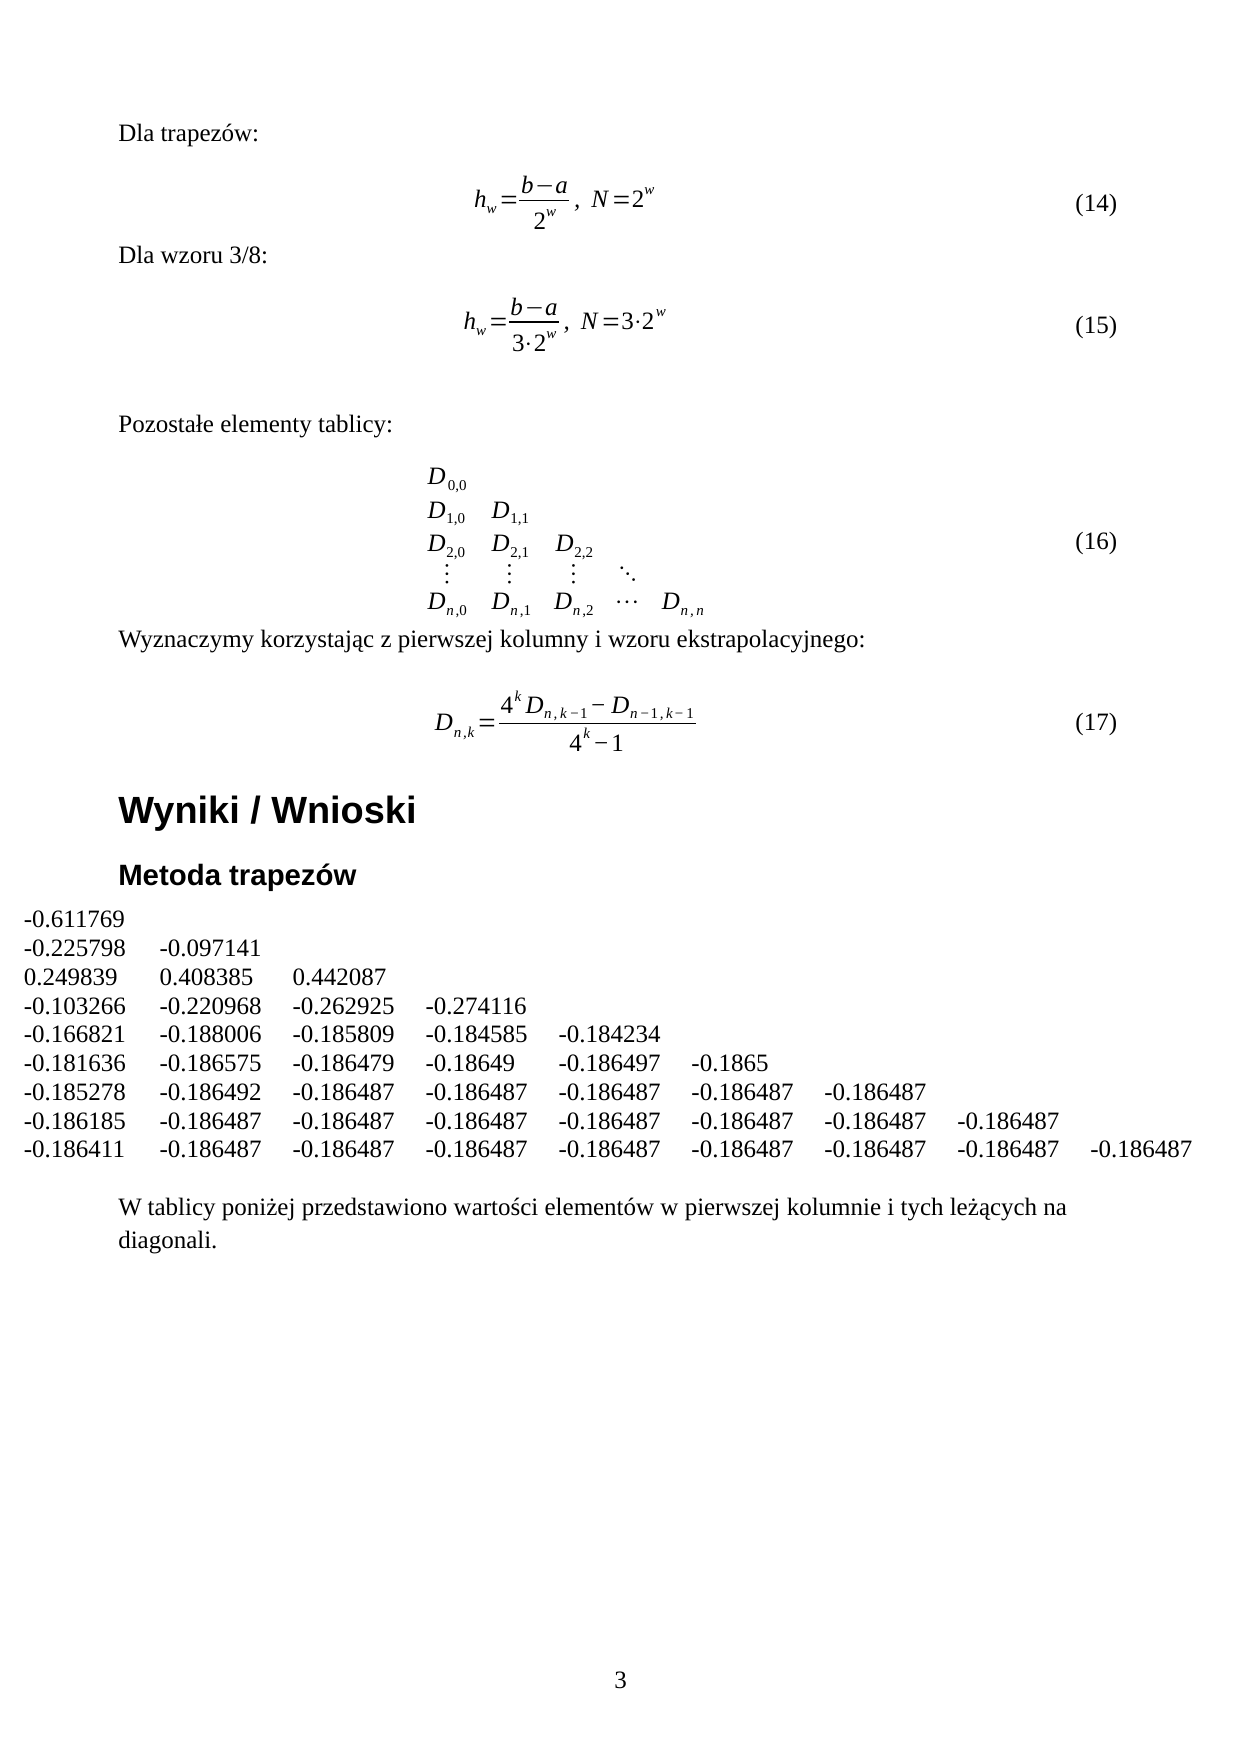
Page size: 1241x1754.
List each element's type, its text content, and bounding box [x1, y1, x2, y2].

table_cell -0.186487 [289, 1077, 422, 1106]
table_cell [555, 933, 688, 962]
text W tablicy poniżej przedstawiono wartości elementów w pierwszej kolumnie i tych leżących na diagonali. [118, 1192, 1122, 1254]
table_cell [821, 1020, 954, 1048]
subtitle Metoda trapezów [118, 858, 1122, 892]
table_cell [688, 962, 821, 991]
text Dla trapezów: [118, 118, 1122, 147]
table_cell -0.186487 [954, 1106, 1087, 1134]
table_cell [954, 1077, 1087, 1106]
table_cell -0.186487 [555, 1106, 688, 1134]
table_cell 0.408385 [156, 962, 289, 991]
table_cell [821, 991, 954, 1019]
table_cell -0.097141 [156, 933, 289, 962]
table_header [821, 905, 954, 933]
table_cell [688, 933, 821, 962]
table_cell -0.225798 [20, 933, 156, 962]
table_header [1087, 905, 1220, 933]
table_cell 0.249839 [20, 962, 156, 991]
table_cell 0.442087 [289, 962, 422, 991]
table_cell -0.186487 [422, 1135, 555, 1163]
table_header [118, 166, 1011, 240]
table_cell -0.186487 [156, 1135, 289, 1163]
table_cell -0.186487 [156, 1106, 289, 1134]
table_header (15) [1011, 287, 1122, 361]
table_cell [688, 1020, 821, 1048]
table_header [156, 905, 289, 933]
table_header (16) [1011, 456, 1122, 624]
table_cell -0.220968 [156, 991, 289, 1019]
table_header [118, 681, 1011, 762]
table_header [289, 905, 422, 933]
table_cell [422, 933, 555, 962]
table_cell -0.103266 [20, 991, 156, 1019]
table_cell -0.186487 [289, 1135, 422, 1163]
table_cell -0.188006 [156, 1020, 289, 1048]
table_header [688, 905, 821, 933]
table_cell [954, 1020, 1087, 1048]
table_cell -0.186411 [20, 1135, 156, 1163]
text Pozostałe elementy tablicy: [118, 409, 1122, 438]
table_cell -0.186487 [688, 1135, 821, 1163]
table_cell [688, 991, 821, 1019]
table_cell -0.184234 [555, 1020, 688, 1048]
table_cell [1087, 1020, 1220, 1048]
table_cell -0.186487 [422, 1077, 555, 1106]
table_cell -0.186487 [954, 1135, 1087, 1163]
table_cell -0.186487 [289, 1106, 422, 1134]
table_cell -0.186479 [289, 1048, 422, 1077]
table_cell [821, 933, 954, 962]
table_cell -0.186487 [688, 1077, 821, 1106]
table_cell [954, 991, 1087, 1019]
table_cell -0.18649 [422, 1048, 555, 1077]
table_cell -0.186487 [688, 1106, 821, 1134]
table_cell [954, 962, 1087, 991]
table_cell -0.186487 [821, 1106, 954, 1134]
table_cell -0.186185 [20, 1106, 156, 1134]
table_cell -0.186487 [821, 1077, 954, 1106]
table_header [422, 905, 555, 933]
table_header [954, 905, 1087, 933]
table_cell -0.186487 [422, 1106, 555, 1134]
table_cell [821, 1048, 954, 1077]
table_cell -0.181636 [20, 1048, 156, 1077]
table_cell [954, 933, 1087, 962]
table_header (14) [1011, 166, 1122, 240]
table_cell -0.186492 [156, 1077, 289, 1106]
table_cell [289, 933, 422, 962]
table_cell -0.186487 [555, 1077, 688, 1106]
table_cell -0.185278 [20, 1077, 156, 1106]
table_cell [821, 962, 954, 991]
table_cell -0.186487 [821, 1135, 954, 1163]
table_header [118, 456, 1011, 624]
table_cell [555, 991, 688, 1019]
table_cell [555, 962, 688, 991]
table_cell -0.186575 [156, 1048, 289, 1077]
table_header (17) [1011, 681, 1122, 762]
table_cell -0.186487 [1087, 1135, 1220, 1163]
text Wyznaczymy korzystając z pierwszej kolumny i wzoru ekstrapolacyjnego: [118, 624, 1122, 652]
table_cell [954, 1048, 1087, 1077]
table_cell [1087, 933, 1220, 962]
table_cell [1087, 962, 1220, 991]
table_cell -0.262925 [289, 991, 422, 1019]
table_cell -0.274116 [422, 991, 555, 1019]
table_cell [1087, 1106, 1220, 1134]
table_header -0.611769 [20, 905, 156, 933]
table_cell [1087, 991, 1220, 1019]
table_cell -0.186497 [555, 1048, 688, 1077]
table_cell -0.185809 [289, 1020, 422, 1048]
subtitle Wyniki / Wnioski [118, 787, 1122, 831]
table_cell [1087, 1048, 1220, 1077]
table_header [555, 905, 688, 933]
table_header [118, 287, 1011, 361]
table_cell -0.184585 [422, 1020, 555, 1048]
text Dla wzoru 3/8: [118, 240, 1122, 268]
table_cell -0.166821 [20, 1020, 156, 1048]
table_cell -0.186487 [555, 1135, 688, 1163]
table_cell [422, 962, 555, 991]
table_cell -0.1865 [688, 1048, 821, 1077]
table_cell [1087, 1077, 1220, 1106]
